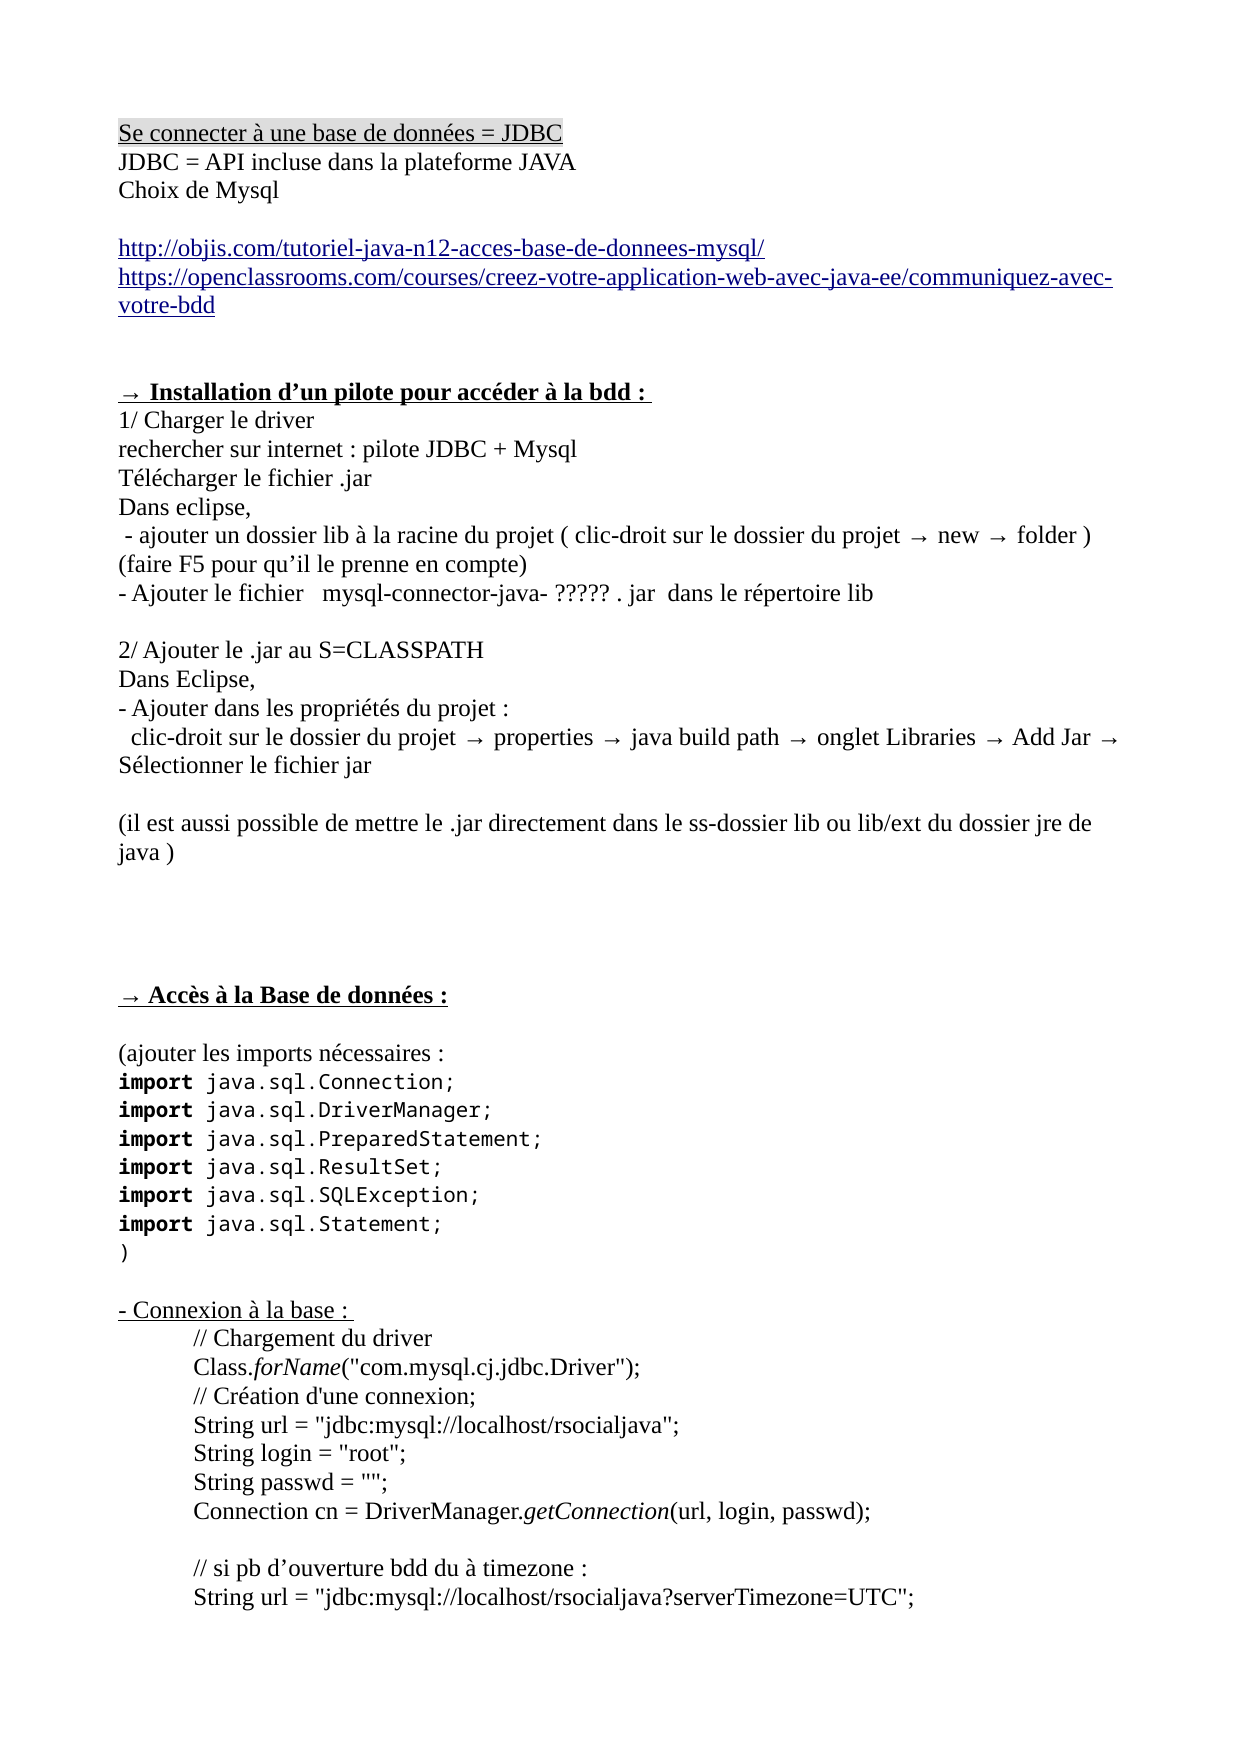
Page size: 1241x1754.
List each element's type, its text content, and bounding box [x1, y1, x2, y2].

text (ajouter les imports nécessaires : [118, 1038, 1122, 1067]
text - ajouter un dossier lib à la racine du projet ( clic-droit sur le dossier du projet → new → folder ) (faire F5 pour qu’il le prenne en compte) [118, 521, 1122, 578]
text 2/ Ajouter le .jar au S=CLASSPATH [118, 636, 1122, 664]
text clic-droit sur le dossier du projet → properties → java build path → onglet Libraries → Add Jar → Sélectionner le fichier jar [118, 722, 1122, 779]
text import java.sql.Connection; [118, 1067, 1122, 1095]
text Dans eclipse, [118, 492, 1122, 521]
text → Installation d’un pilote pour accéder à la bdd : [118, 377, 1122, 406]
text 1/ Charger le driver [118, 406, 1122, 434]
text - Ajouter le fichier mysql-connector-java- ????? . jar dans le répertoire lib [118, 578, 1122, 607]
text String login = "root"; [118, 1438, 1122, 1467]
text String url = "jdbc:mysql://localhost/rsocialjava?serverTimezone=UTC"; [118, 1582, 1122, 1611]
text import java.sql.ResultSet; [118, 1152, 1122, 1181]
text http://objis.com/tutoriel-java-n12-acces-base-de-donnees-mysql/ [118, 233, 1122, 262]
text Choix de Mysql [118, 176, 1122, 204]
text → Accès à la Base de données : [118, 981, 1122, 1009]
text // Chargement du driver [118, 1323, 1122, 1352]
text Connection cn = DriverManager.getConnection(url, login, passwd); [118, 1496, 1122, 1525]
text // Création d'une connexion; [118, 1381, 1122, 1410]
text ) [118, 1237, 1122, 1266]
text import java.sql.DriverManager; [118, 1095, 1122, 1124]
text Se connecter à une base de données = JDBC [118, 118, 1122, 147]
text Télécharger le fichier .jar [118, 463, 1122, 492]
text - Ajouter dans les propriétés du projet : [118, 693, 1122, 722]
text Class.forName("com.mysql.cj.jdbc.Driver"); [118, 1352, 1122, 1381]
text - Connexion à la base : [118, 1295, 1122, 1323]
text Dans Eclipse, [118, 664, 1122, 693]
text String passwd = ""; [118, 1467, 1122, 1496]
text JDBC = API incluse dans la plateforme JAVA [118, 147, 1122, 176]
text https://openclassrooms.com/courses/creez-votre-application-web-avec-java-ee/communiquez-avec-votre-bdd [118, 262, 1122, 319]
text import java.sql.Statement; [118, 1209, 1122, 1237]
text rechercher sur internet : pilote JDBC + Mysql [118, 434, 1122, 463]
text String url = "jdbc:mysql://localhost/rsocialjava"; [118, 1410, 1122, 1438]
text // si pb d’ouverture bdd du à timezone : [118, 1553, 1122, 1582]
text import java.sql.PreparedStatement; [118, 1124, 1122, 1152]
text (il est aussi possible de mettre le .jar directement dans le ss-dossier lib ou lib/ext du dossier jre de java ) [118, 808, 1122, 866]
text import java.sql.SQLException; [118, 1181, 1122, 1209]
